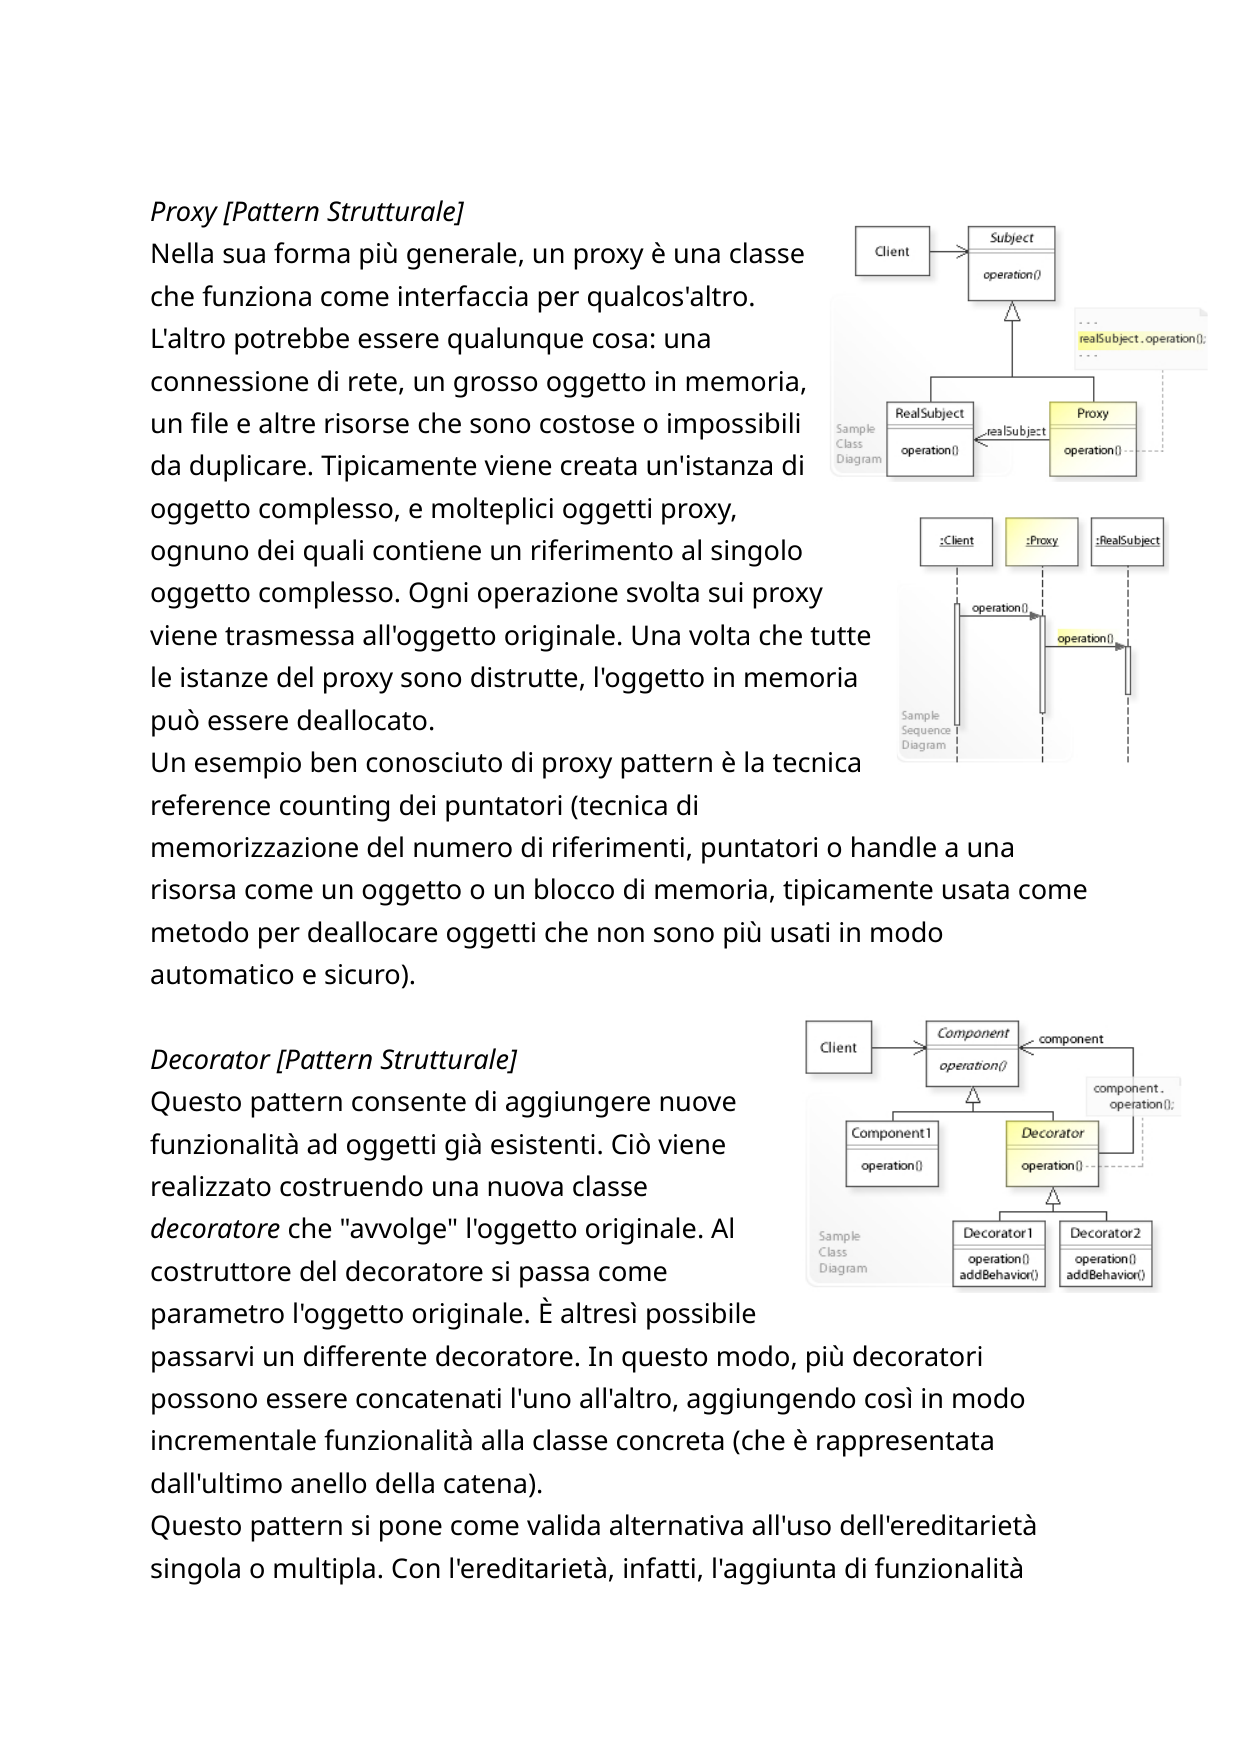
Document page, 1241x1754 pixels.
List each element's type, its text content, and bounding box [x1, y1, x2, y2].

text Un esempio ben conosciuto di proxy pattern è la tecnica reference counting dei puntatori (tecnica di memorizzazione del numero di riferimenti, puntatori o handle a una risorsa come un oggetto o un blocco di memoria, tipicamente usata come metodo per deallocare oggetti che non sono più usati in modo automatico e sicuro). [150, 743, 1090, 992]
picture [896, 511, 1170, 771]
text Proxy [Pattern Strutturale] [150, 192, 1090, 229]
text Nella sua forma più generale, un proxy è una classe che funziona come interfaccia per qualcos'altro. L'altro potrebbe essere qualunque cosa: una connessione di rete, un grosso oggetto in memoria, un file e altre risorse che sono costose o impossibili da duplicare. Tipicamente viene creata un'istanza di oggetto complesso, e molteplici oggetti proxy, ognuno dei quali contiene un riferimento al singolo oggetto complesso. Ogni operazione svolta sui proxy viene trasmessa all'oggetto originale. Una volta che tutte le istanze del proxy sono distrutte, l'oggetto in memoria può essere deallocato. [150, 235, 1090, 738]
picture [828, 221, 1208, 482]
text Questo pattern si pone come valida alternativa all'uso dell'ereditarietà singola o multipla. Con l'ereditarietà, infatti, l'aggiunta di funzionalità [150, 1507, 1090, 1586]
text Decorator [Pattern Strutturale] [150, 1040, 801, 1077]
picture [801, 1015, 1182, 1293]
text Questo pattern consente di aggiungere nuove funzionalità ad oggetti già esistenti. Ciò viene realizzato costruendo una nuova classe decoratore che "avvolge" l'oggetto originale. Al costruttore del decoratore si passa come parametro l'oggetto originale. È altresì possibile passarvi un differente decoratore. In questo modo, più decoratori possono essere concatenati l'uno all'altro, aggiungendo così in modo incrementale funzionalità alla classe concreta (che è rappresentata dall'ultimo anello della catena). [150, 1083, 1090, 1501]
